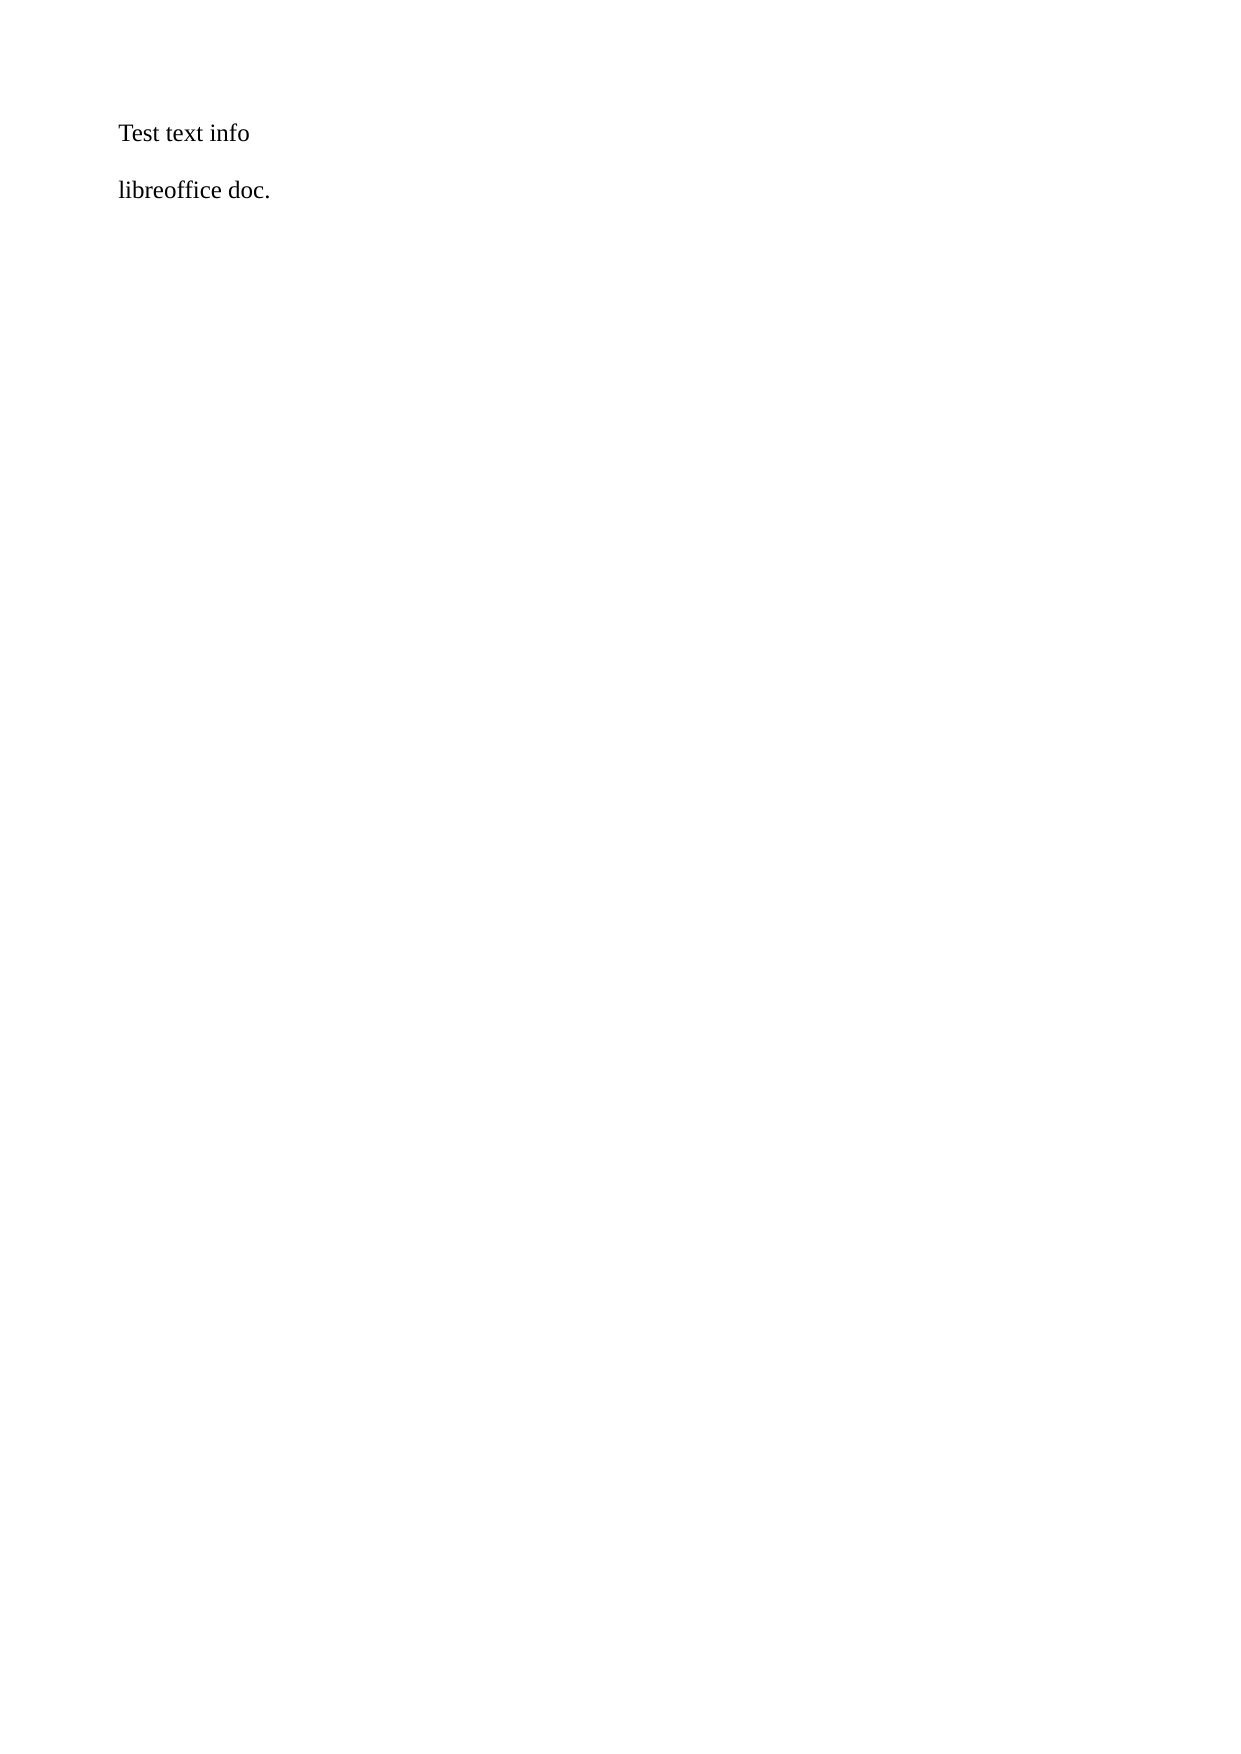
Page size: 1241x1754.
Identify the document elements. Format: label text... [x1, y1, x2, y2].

text Test text info [118, 118, 1122, 147]
text libreoffice doc. [118, 176, 1122, 204]
